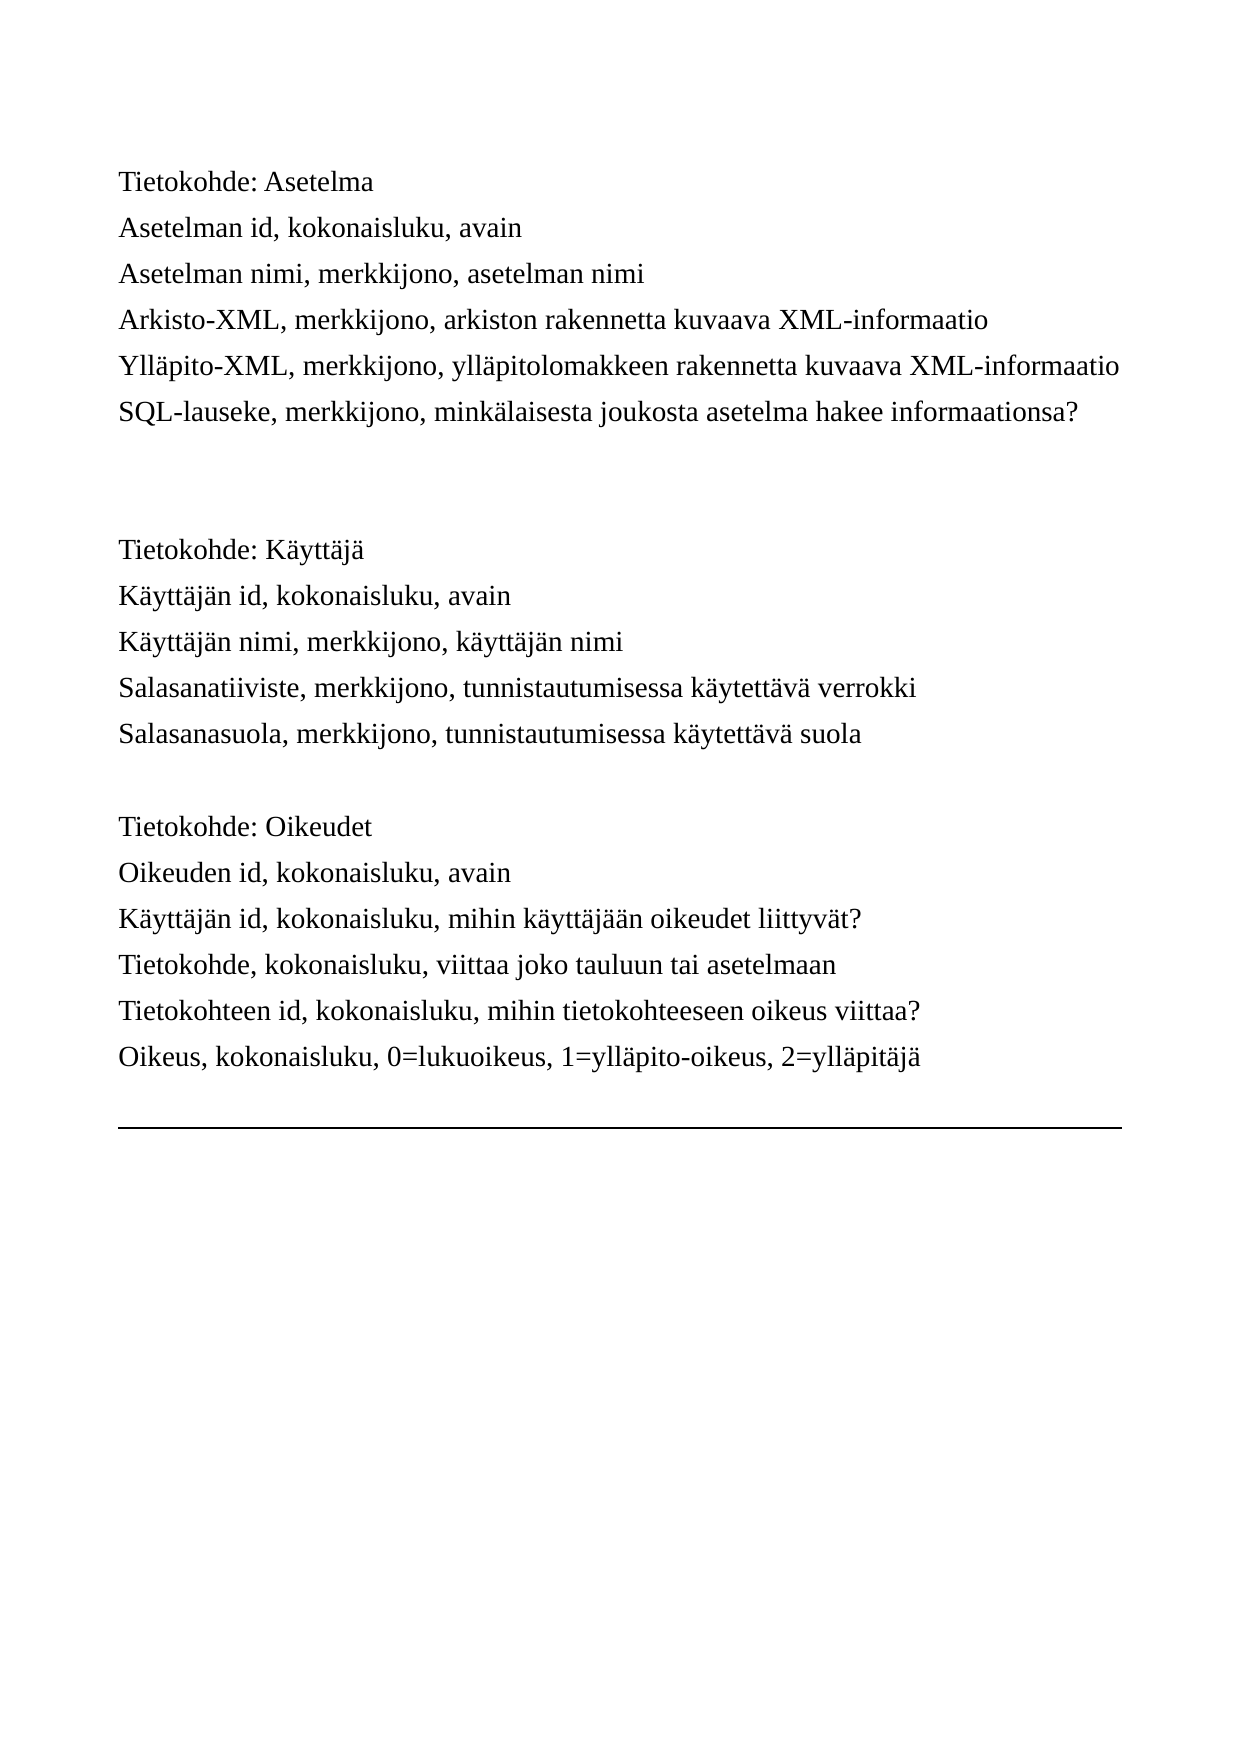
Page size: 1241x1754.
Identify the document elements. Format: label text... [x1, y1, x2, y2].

text Käyttäjän id, kokonaisluku, avain [118, 578, 1122, 612]
text Salasanasuola, merkkijono, tunnistautumisessa käytettävä suola [118, 717, 1122, 750]
text Tietokohteen id, kokonaisluku, mihin tietokohteeseen oikeus viittaa? [118, 993, 1122, 1026]
text Käyttäjän nimi, merkkijono, käyttäjän nimi [118, 624, 1122, 658]
text Tietokohde: Oikeudet [118, 809, 1122, 842]
text Oikeus, kokonaisluku, 0=lukuoikeus, 1=ylläpito-oikeus, 2=ylläpitäjä [118, 1039, 1122, 1072]
text Salasanatiiviste, merkkijono, tunnistautumisessa käytettävä verrokki [118, 671, 1122, 704]
text Ylläpito-XML, merkkijono, ylläpitolomakkeen rakennetta kuvaava XML-informaatio [118, 348, 1122, 382]
text Tietokohde: Käyttäjä [118, 532, 1122, 566]
text Asetelman id, kokonaisluku, avain [118, 210, 1122, 244]
text Tietokohde, kokonaisluku, viittaa joko tauluun tai asetelmaan [118, 947, 1122, 980]
text Tietokohde: Asetelma [118, 164, 1122, 198]
text Oikeuden id, kokonaisluku, avain [118, 855, 1122, 888]
text Käyttäjän id, kokonaisluku, mihin käyttäjään oikeudet liittyvät? [118, 901, 1122, 934]
text Asetelman nimi, merkkijono, asetelman nimi [118, 256, 1122, 290]
text SQL-lauseke, merkkijono, minkälaisesta joukosta asetelma hakee informaationsa? [118, 394, 1122, 428]
text Arkisto-XML, merkkijono, arkiston rakennetta kuvaava XML-informaatio [118, 302, 1122, 336]
